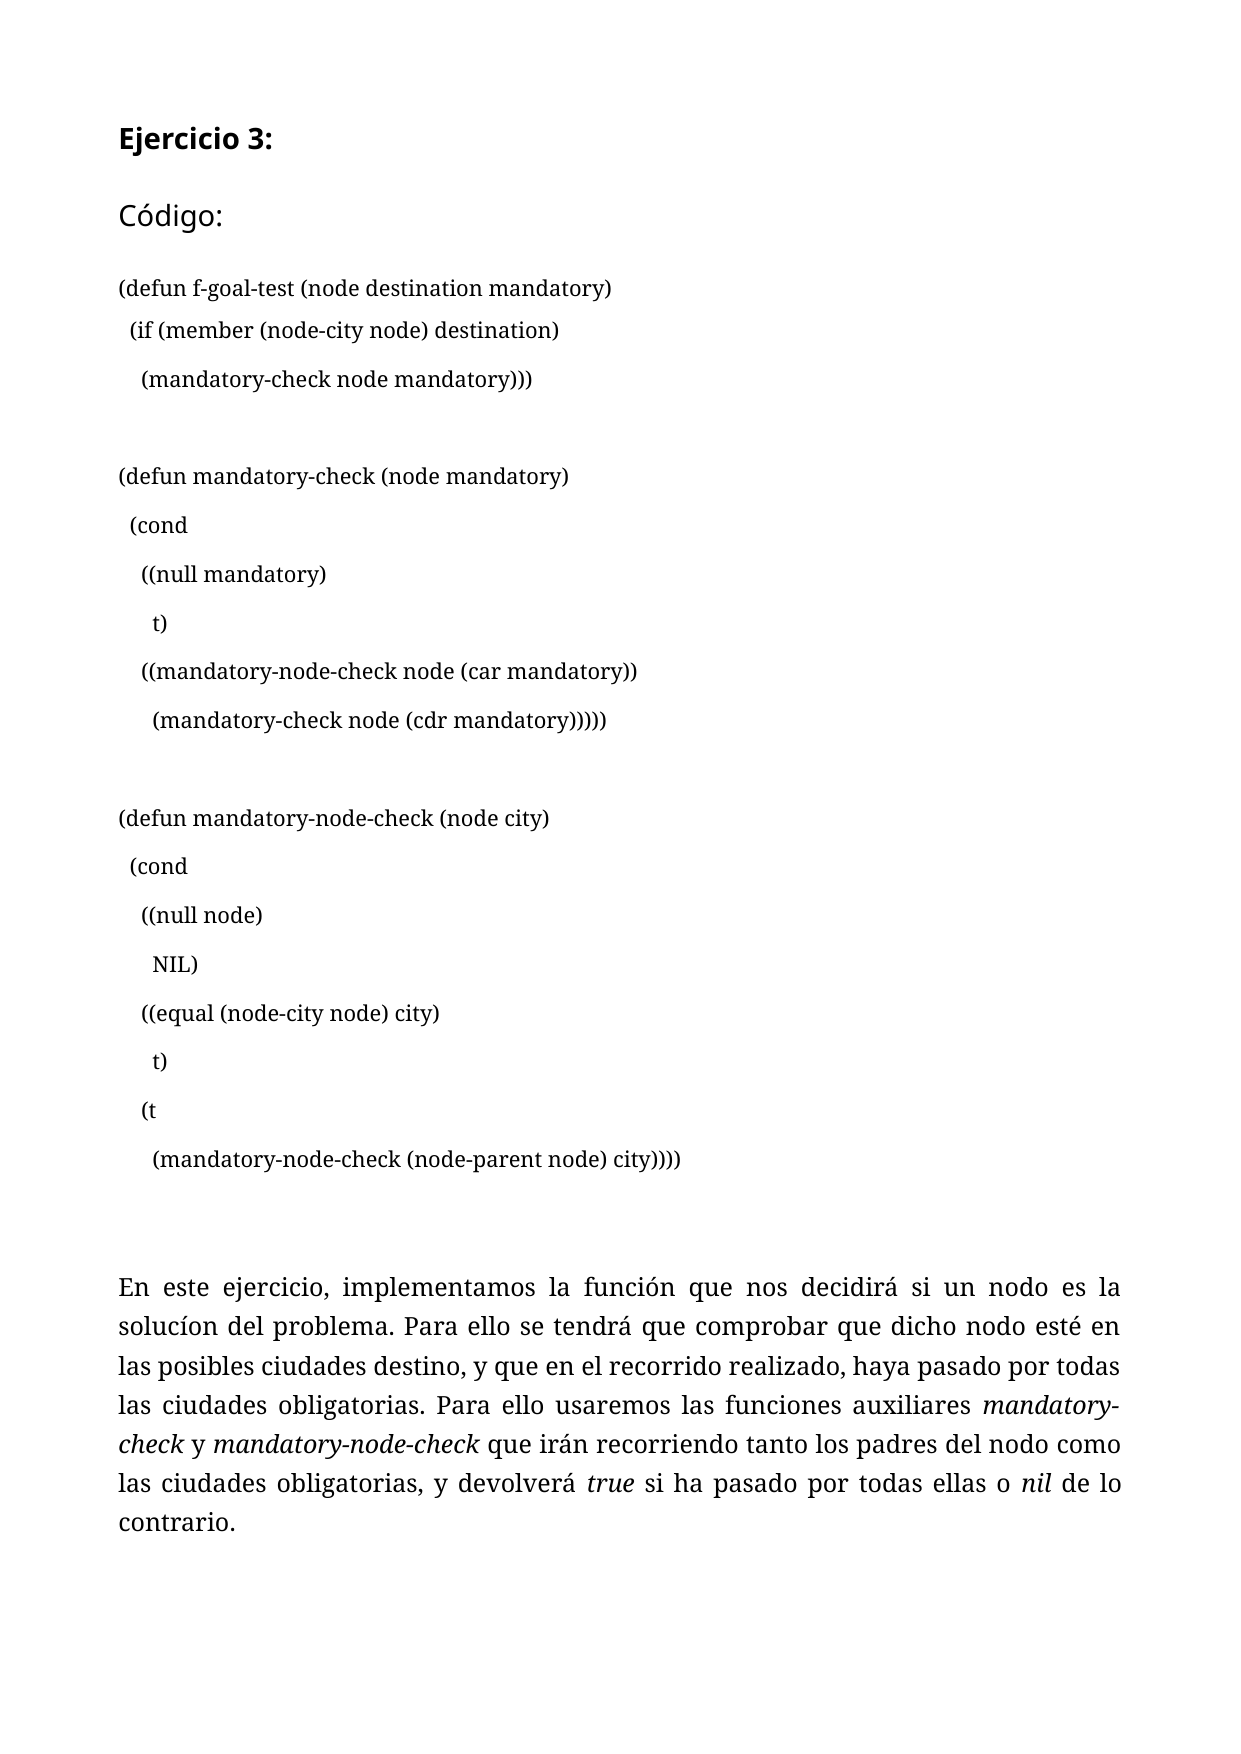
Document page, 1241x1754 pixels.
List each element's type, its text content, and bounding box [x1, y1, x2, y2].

text ((equal (node-city node) city) [118, 998, 1122, 1027]
text ((null mandatory) [118, 559, 1122, 589]
text ((null node) [118, 900, 1122, 930]
text t) [118, 1046, 1122, 1076]
subtitle Código: [118, 196, 1122, 235]
text (cond [118, 851, 1122, 881]
text (cond [118, 510, 1122, 540]
text ((mandatory-node-check node (car mandatory)) [118, 656, 1122, 686]
text (mandatory-check node (cdr mandatory))))) [118, 705, 1122, 735]
text (if (member (node-city node) destination) [118, 315, 1122, 345]
text En este ejercicio, implementamos la función que nos decidirá si un nodo es la solucíon del problema. Para ello se tendrá que comprobar que dicho nodo esté en las posibles ciudades destino, y que en el recorrido realizado, haya pasado por todas las ciudades obligatorias. Para ello usaremos las funciones auxiliares mandatory-check y mandatory-node-check que irán recorriendo tanto los padres del nodo como las ciudades obligatorias, y devolverá true si ha pasado por todas ellas o nil de lo contrario. [118, 1270, 1122, 1539]
subtitle Ejercicio 3: [118, 118, 1122, 158]
subtitle (defun f-goal-test (node destination mandatory) [118, 273, 1122, 303]
text NIL) [118, 949, 1122, 979]
text (mandatory-check node mandatory))) [118, 364, 1122, 394]
text (defun mandatory-check (node mandatory) [118, 461, 1122, 491]
text t) [118, 608, 1122, 637]
text (mandatory-node-check (node-parent node) city)))) [118, 1144, 1122, 1174]
text (defun mandatory-node-check (node city) [118, 803, 1122, 832]
text (t [118, 1095, 1122, 1125]
